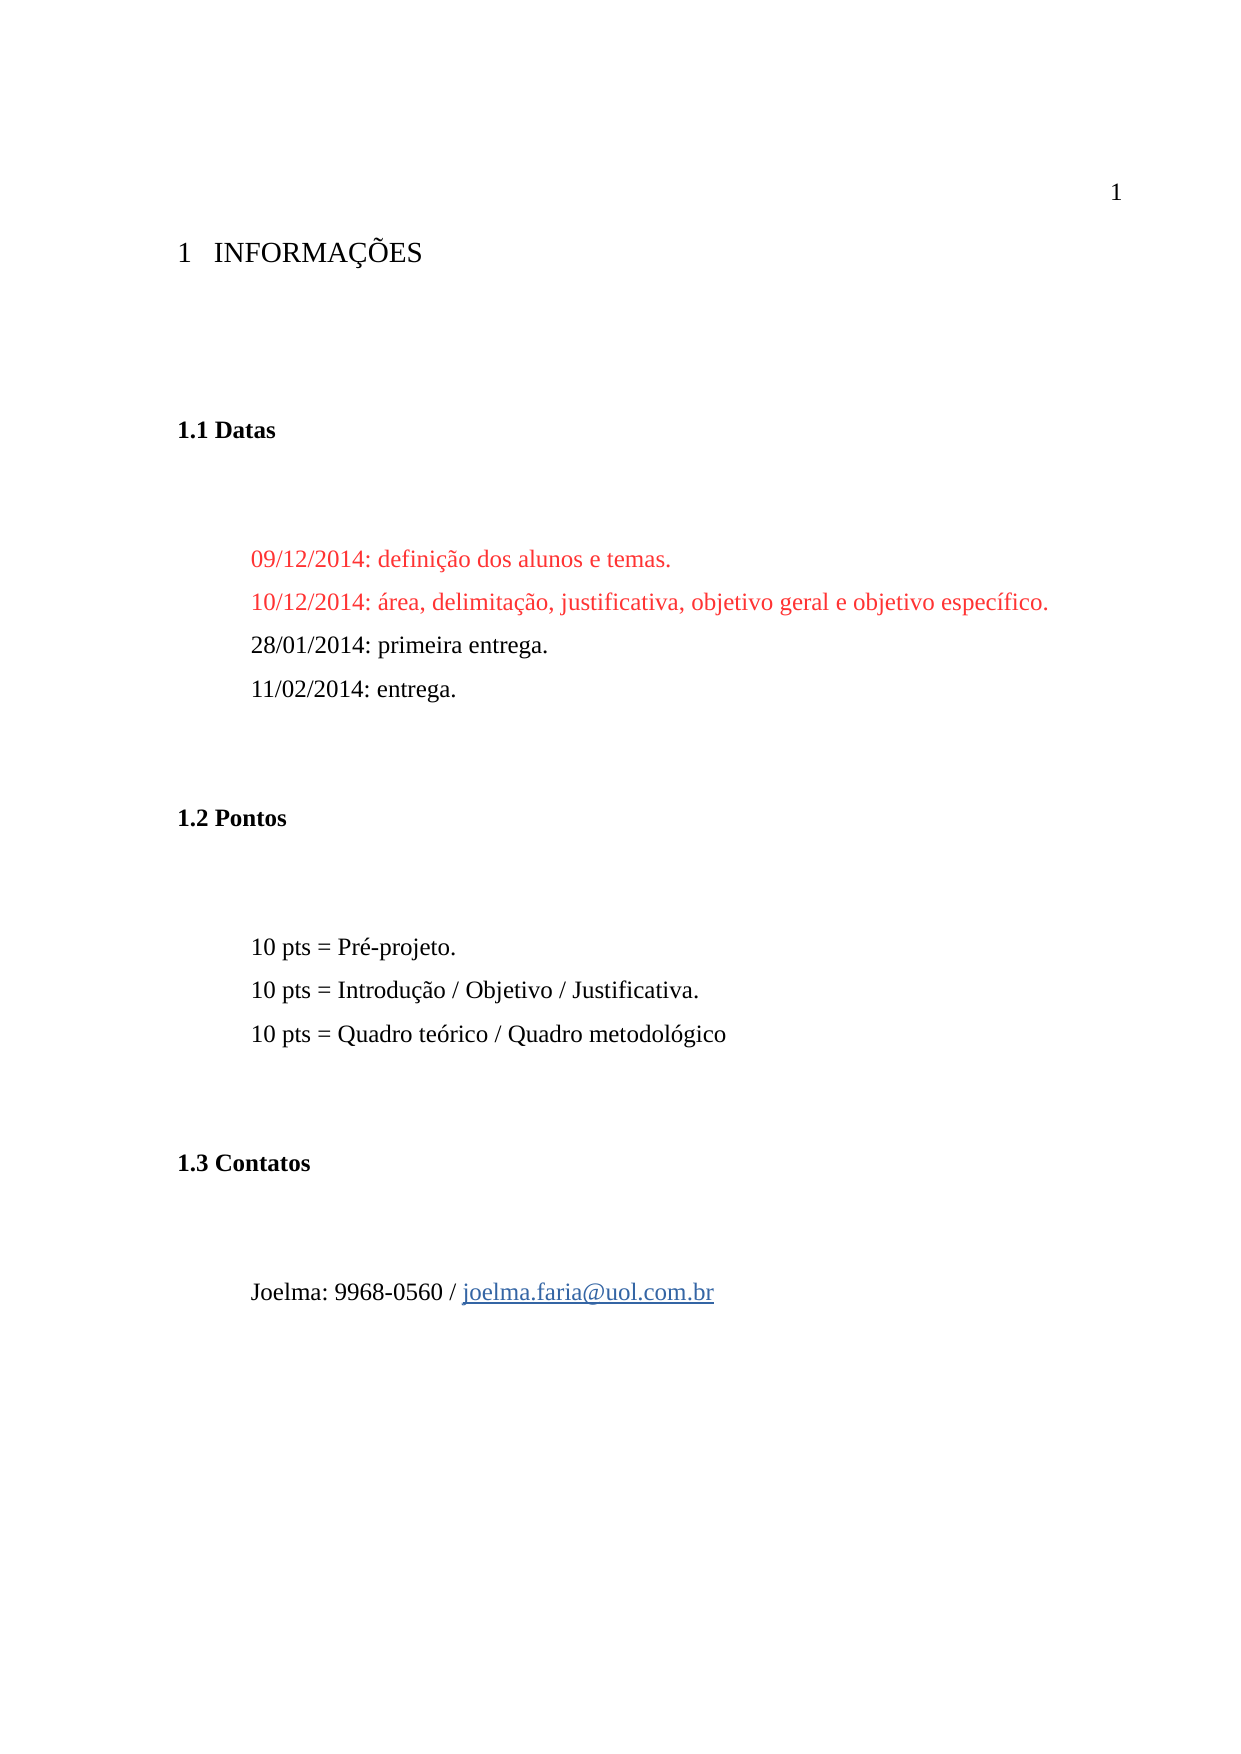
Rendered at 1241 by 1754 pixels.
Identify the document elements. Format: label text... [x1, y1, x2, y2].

subtitle 1.1 Datas [177, 415, 1122, 444]
text 28/01/2014: primeira entrega. [177, 631, 1122, 659]
text 10 pts = Quadro teórico / Quadro metodológico [177, 1019, 1122, 1047]
text Joelma: 9968-0560 / joelma.faria@uol.com.br [177, 1277, 1122, 1306]
text 11/02/2014: entrega. [177, 674, 1122, 702]
text 09/12/2014: definição dos alunos e temas. [177, 544, 1122, 573]
title iNFORMAÇÕES [177, 235, 1122, 269]
subtitle 1.3 Contatos [177, 1148, 1122, 1177]
text 10/12/2014: área, delimitação, justificativa, objetivo geral e objetivo específico. [177, 587, 1122, 616]
text 10 pts = Introdução / Objetivo / Justificativa. [177, 976, 1122, 1004]
subtitle 1.2 Pontos [177, 803, 1122, 832]
text 10 pts = Pré-projeto. [177, 932, 1122, 961]
